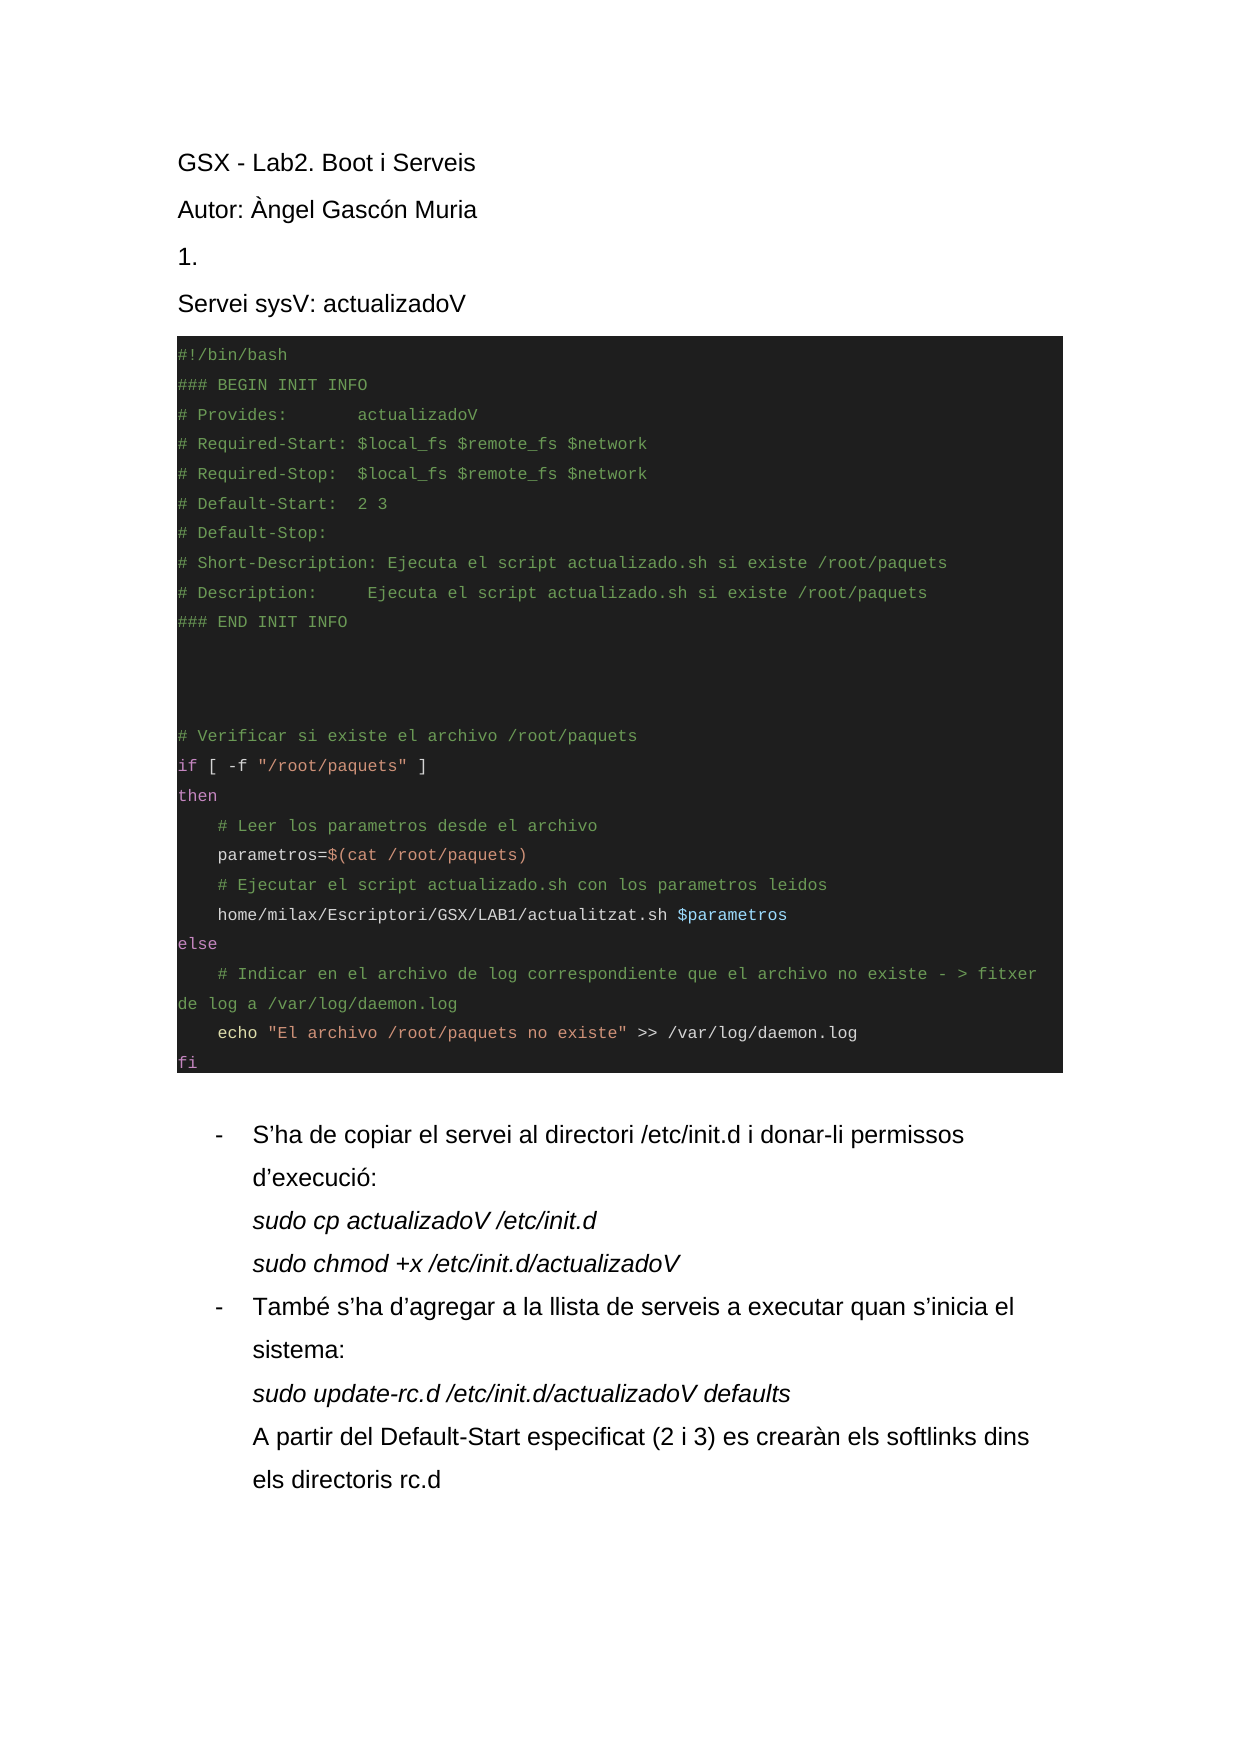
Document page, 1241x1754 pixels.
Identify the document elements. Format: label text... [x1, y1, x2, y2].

list sudo chmod +x /etc/init.d/actualizadoV [252, 1249, 1063, 1278]
text # Verificar si existe el archivo /root/paquets [177, 717, 1063, 747]
list S’ha de copiar el servei al directori /etc/init.d i donar-li permissos d’execució: [215, 1120, 1063, 1192]
text # Required-Stop: $local_fs $remote_fs $network [177, 455, 1063, 484]
text else [177, 925, 1063, 955]
text 1. [177, 242, 1063, 271]
text # Provides: actualizadoV [177, 395, 1063, 425]
text # Default-Start: 2 3 [177, 484, 1063, 514]
text # Leer los parametros desde el archivo [177, 806, 1063, 836]
text parametros=$(cat /root/paquets) [177, 836, 1063, 866]
text then [177, 777, 1063, 806]
text # Indicar en el archivo de log correspondiente que el archivo no existe - > fitxer de log a /var/log/daemon.log [177, 955, 1063, 1014]
text #!/bin/bash [177, 336, 1063, 366]
text GSX - Lab2. Boot i Serveis [177, 148, 1063, 176]
text fi [177, 1044, 1063, 1073]
text home/milax/Escriptori/GSX/LAB1/actualitzat.sh $parametros [177, 895, 1063, 925]
text ### BEGIN INIT INFO [177, 366, 1063, 395]
list sudo cp actualizadoV /etc/init.d [252, 1206, 1063, 1235]
text # Short-Description: Ejecuta el script actualizado.sh si existe /root/paquets [177, 544, 1063, 573]
text # Default-Stop: [177, 514, 1063, 544]
text # Required-Start: $local_fs $remote_fs $network [177, 425, 1063, 455]
list sudo update-rc.d /etc/init.d/actualizadoV defaults [252, 1378, 1063, 1407]
text ### END INIT INFO [177, 603, 1063, 633]
text echo "El archivo /root/paquets no existe" >> /var/log/daemon.log [177, 1014, 1063, 1044]
text Autor: Àngel Gascón Muria [177, 195, 1063, 223]
text Servei sysV: actualizadoV [177, 289, 1063, 318]
list També s’ha d’agregar a la llista de serveis a executar quan s’inicia el sistema: [215, 1292, 1063, 1364]
text # Ejecutar el script actualizado.sh con los parametros leidos [177, 866, 1063, 895]
text if [ -f "/root/paquets" ] [177, 747, 1063, 777]
text # Description: Ejecuta el script actualizado.sh si existe /root/paquets [177, 573, 1063, 603]
list A partir del Default-Start especificat (2 i 3) es crearàn els softlinks dins els directoris rc.d [252, 1422, 1063, 1493]
